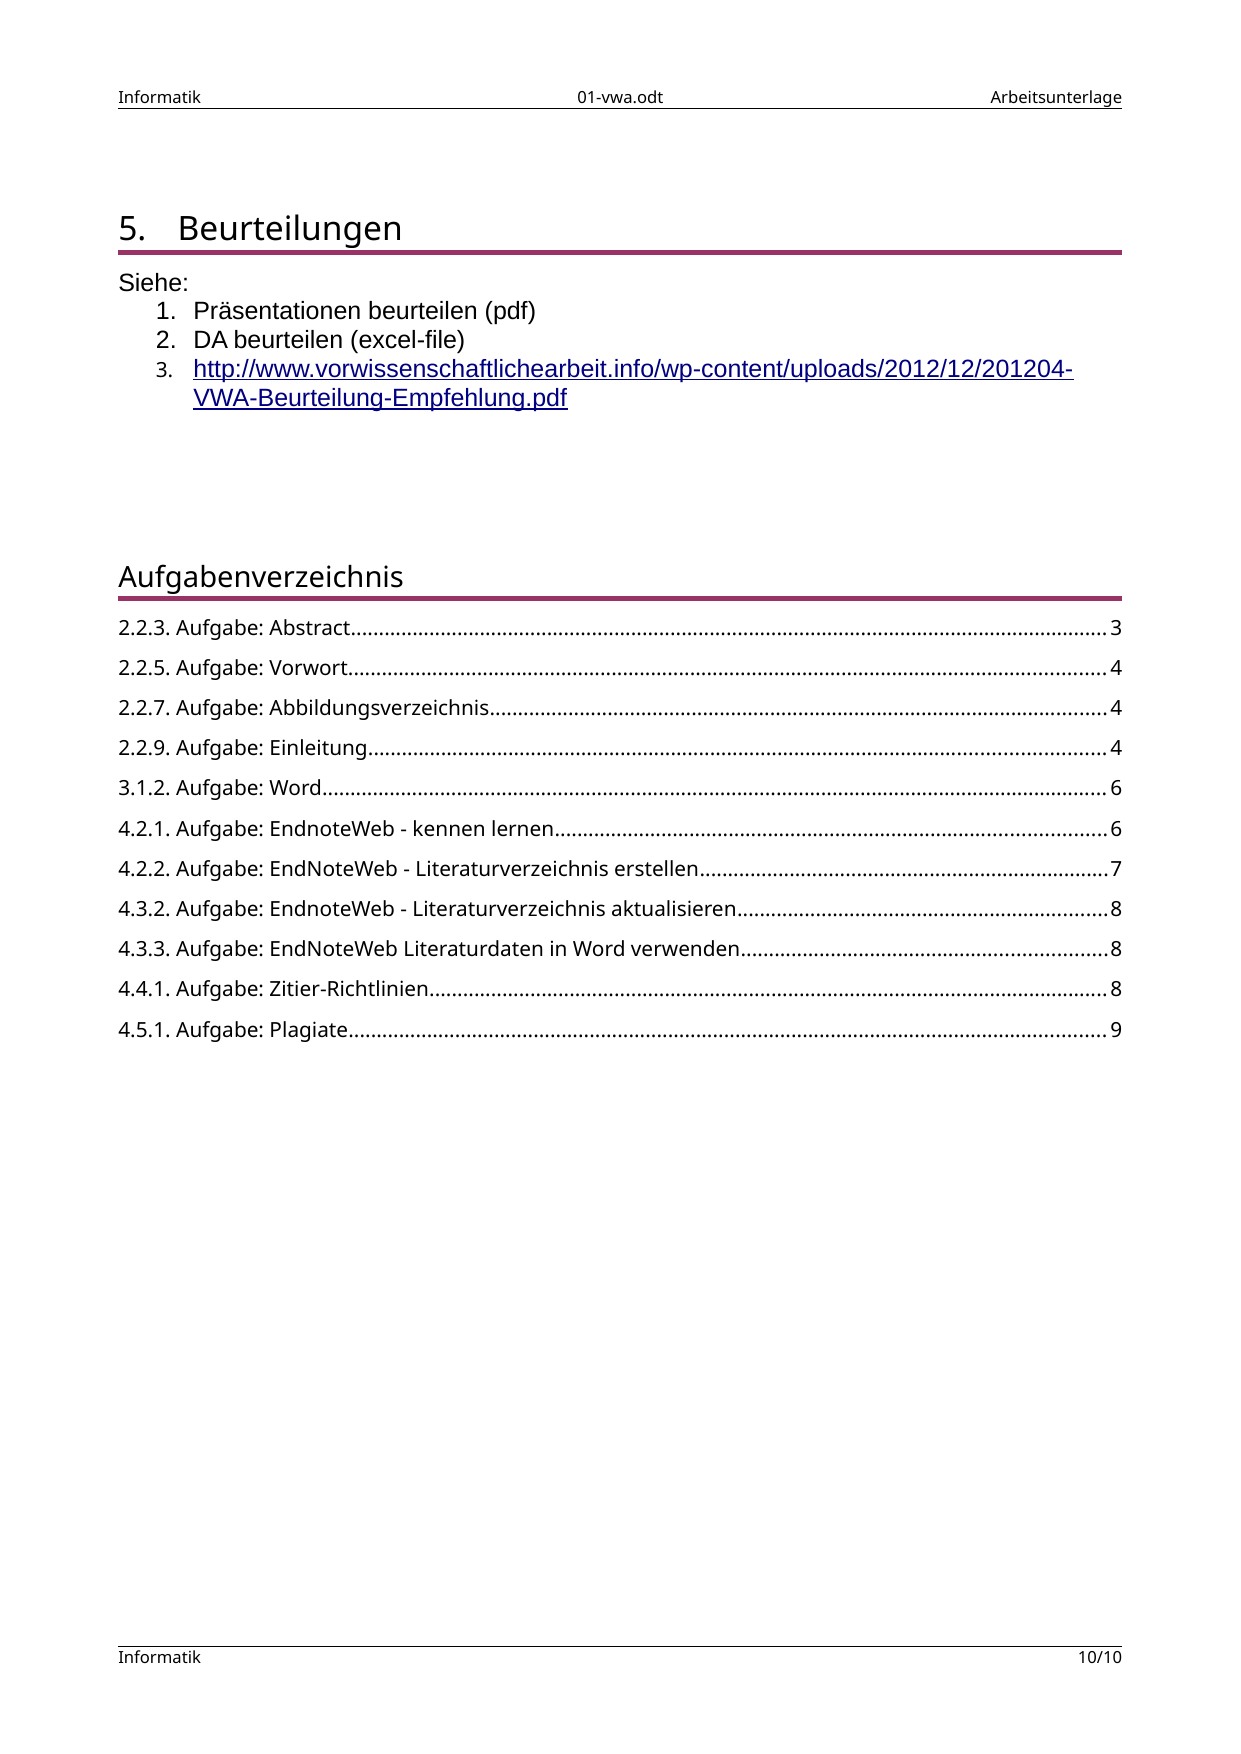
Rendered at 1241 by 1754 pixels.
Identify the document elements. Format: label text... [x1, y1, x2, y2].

text 2.2.7. Aufgabe: Abbildungsverzeichnis 4 [118, 693, 1122, 721]
list DA beurteilen (excel-file) [156, 325, 1122, 354]
text 4.3.3. Aufgabe: EndNoteWeb Literaturdaten in Word verwenden 8 [118, 934, 1122, 963]
text 2.2.3. Aufgabe: Abstract 3 [118, 613, 1122, 641]
text 4.4.1. Aufgabe: Zitier-Richtlinien 8 [118, 974, 1122, 1003]
list http://www.vorwissenschaftlichearbeit.info/wp-content/uploads/2012/12/201204-VWA-Beurteilung-Empfehlung.pdf [156, 354, 1122, 412]
text 3.1.2. Aufgabe: Word 6 [118, 773, 1122, 802]
text 2.2.9. Aufgabe: Einleitung 4 [118, 733, 1122, 762]
list Präsentationen beurteilen (pdf) [156, 296, 1122, 325]
text 4.5.1. Aufgabe: Plagiate 9 [118, 1015, 1122, 1043]
text 4.2.1. Aufgabe: EndnoteWeb - kennen lernen 6 [118, 814, 1122, 842]
text Siehe: [118, 268, 1122, 296]
text 2.2.5. Aufgabe: Vorwort 4 [118, 653, 1122, 681]
text 4.2.2. Aufgabe: EndNoteWeb - Literaturverzeichnis erstellen 7 [118, 854, 1122, 882]
subtitle Aufgabenverzeichnis [118, 556, 1122, 596]
text 4.3.2. Aufgabe: EndnoteWeb - Literaturverzeichnis aktualisieren 8 [118, 894, 1122, 922]
subtitle Beurteilungen [118, 204, 1122, 250]
